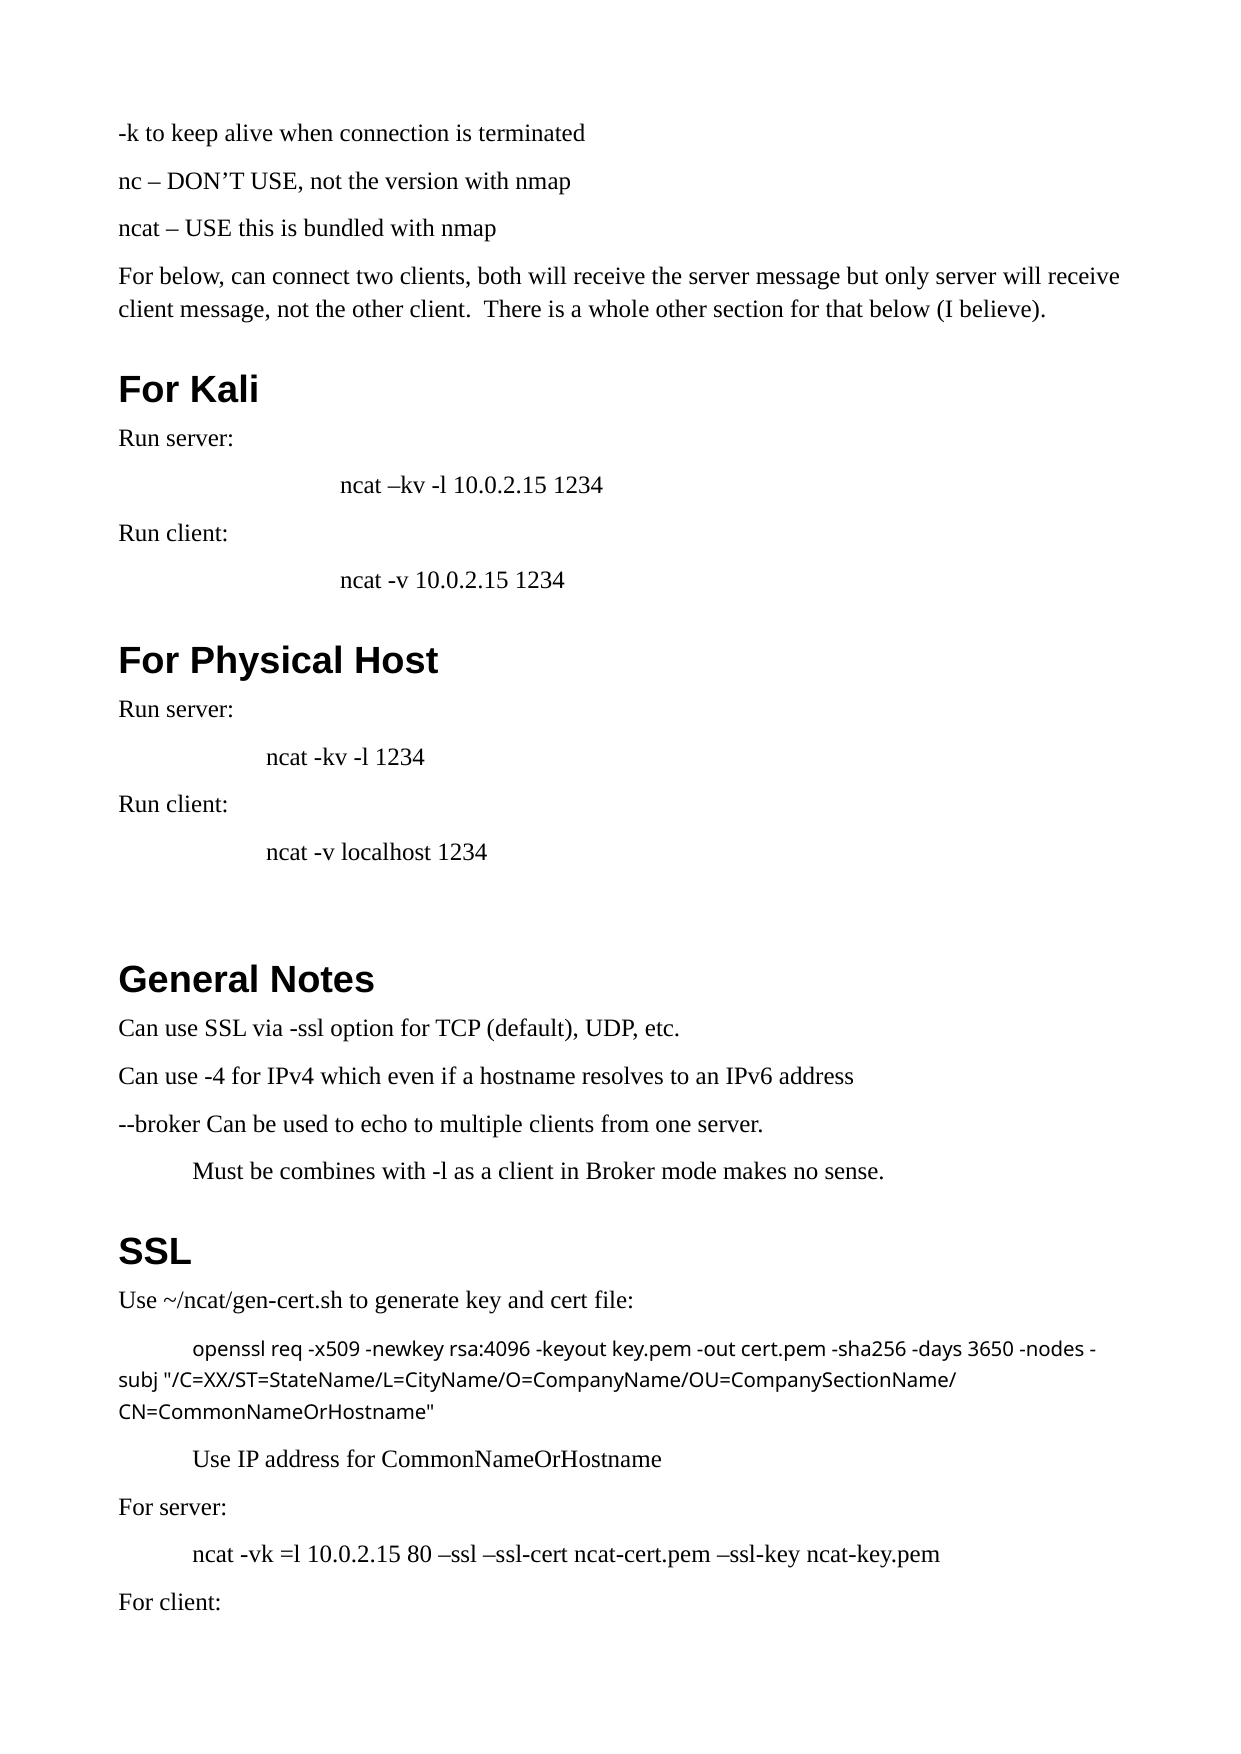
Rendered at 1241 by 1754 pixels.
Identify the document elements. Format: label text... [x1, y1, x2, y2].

text -k to keep alive when connection is terminated [118, 118, 1122, 147]
text Can use SSL via -ssl option for TCP (default), UDP, etc. [118, 1013, 1122, 1042]
text Use ~/ncat/gen-cert.sh to generate key and cert file: [118, 1285, 1122, 1314]
text ncat – USE this is bundled with nmap [118, 213, 1122, 242]
text ncat -vk =l 10.0.2.15 80 –ssl –ssl-cert ncat-cert.pem –ssl-key ncat-key.pem [118, 1539, 1122, 1568]
subtitle SSL [118, 1229, 1122, 1272]
text For below, can connect two clients, both will receive the server message but only server will receive client message, not the other client. There is a whole other section for that below (I believe). [118, 261, 1122, 323]
text --broker Can be used to echo to multiple clients from one server. [118, 1109, 1122, 1137]
text openssl req -x509 -newkey rsa:4096 -keyout key.pem -out cert.pem -sha256 -days 3650 -nodes -subj "/C=XX/ST=StateName/L=CityName/O=CompanyName/OU=CompanySectionName/CN=CommonNameOrHostname" [118, 1333, 1122, 1425]
text Can use -4 for IPv4 which even if a hostname resolves to an IPv6 address [118, 1061, 1122, 1090]
subtitle For Physical Host [118, 638, 1122, 682]
text Run server: [118, 694, 1122, 723]
text Must be combines with -l as a client in Broker mode makes no sense. [118, 1156, 1122, 1185]
subtitle General Notes [118, 957, 1122, 1001]
text ncat -v 10.0.2.15 1234 [118, 566, 1122, 594]
text For server: [118, 1492, 1122, 1520]
text nc – DON’T USE, not the version with nmap [118, 166, 1122, 194]
text Run client: [118, 789, 1122, 818]
text ncat -kv -l 1234 [118, 742, 1122, 771]
text Run client: [118, 518, 1122, 547]
text Run server: [118, 423, 1122, 451]
text ncat –kv -l 10.0.2.15 1234 [118, 470, 1122, 499]
text Use IP address for CommonNameOrHostname [118, 1444, 1122, 1473]
subtitle For Kali [118, 367, 1122, 410]
text For client: [118, 1587, 1122, 1616]
text ncat -v localhost 1234 [118, 837, 1122, 866]
